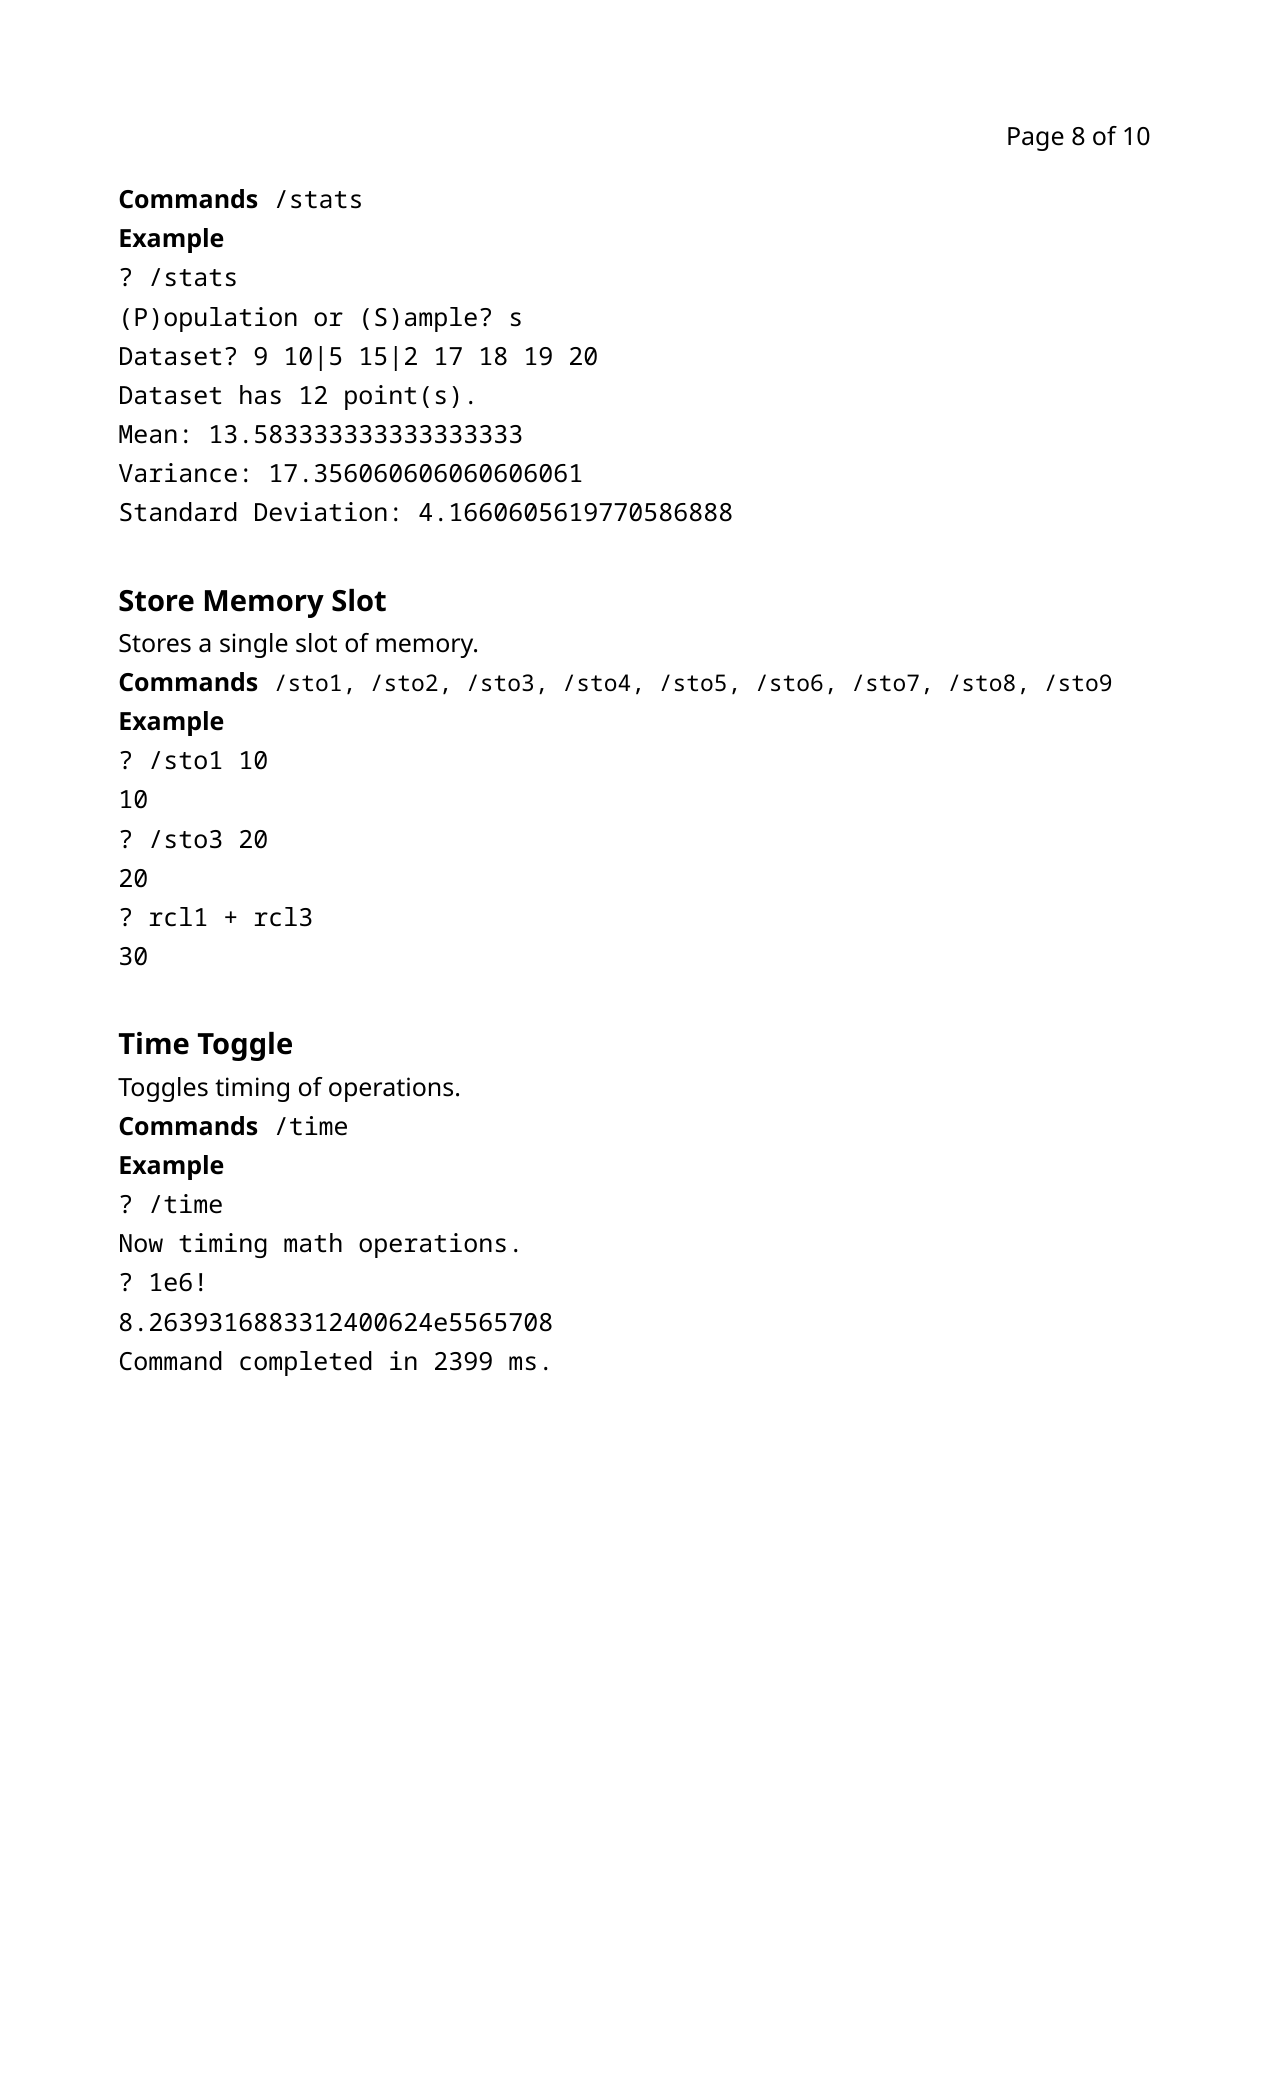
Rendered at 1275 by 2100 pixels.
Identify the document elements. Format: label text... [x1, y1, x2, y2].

text 20 [118, 860, 1157, 894]
text Now timing math operations. [118, 1226, 1157, 1260]
text ? /stats [118, 260, 1157, 294]
text ? /sto3 20 [118, 821, 1157, 855]
text Example [118, 704, 1157, 738]
text ? /sto1 10 [118, 743, 1157, 777]
text 30 [118, 939, 1157, 973]
text Command completed in 2399 ms. [118, 1343, 1157, 1377]
text Example [118, 221, 1157, 255]
text Example [118, 1147, 1157, 1182]
text Variance: 17.356060606060606061 [118, 456, 1157, 490]
text Dataset has 12 point(s). [118, 377, 1157, 412]
text 8.2639316883312400624e5565708 [118, 1304, 1157, 1338]
text Commands /stats [118, 182, 1157, 216]
text 10 [118, 782, 1157, 816]
text Commands /sto1, /sto2, /sto3, /sto4, /sto5, /sto6, /sto7, /sto8, /sto9 [118, 664, 1157, 699]
text Store Memory Slot [118, 580, 1157, 619]
text Standard Deviation: 4.1660605619770586888 [118, 495, 1157, 529]
text ? rcl1 + rcl3 [118, 899, 1157, 934]
text Stores a single slot of memory. [118, 625, 1157, 659]
text ? 1e6! [118, 1265, 1157, 1299]
text ? /time [118, 1187, 1157, 1221]
text Time Toggle [118, 1023, 1157, 1063]
text Mean: 13.583333333333333333 [118, 417, 1157, 451]
text Toggles timing of operations. [118, 1069, 1157, 1103]
text Commands /time [118, 1108, 1157, 1142]
text Dataset? 9 10|5 15|2 17 18 19 20 [118, 338, 1157, 372]
text (P)opulation or (S)ample? s [118, 299, 1157, 333]
